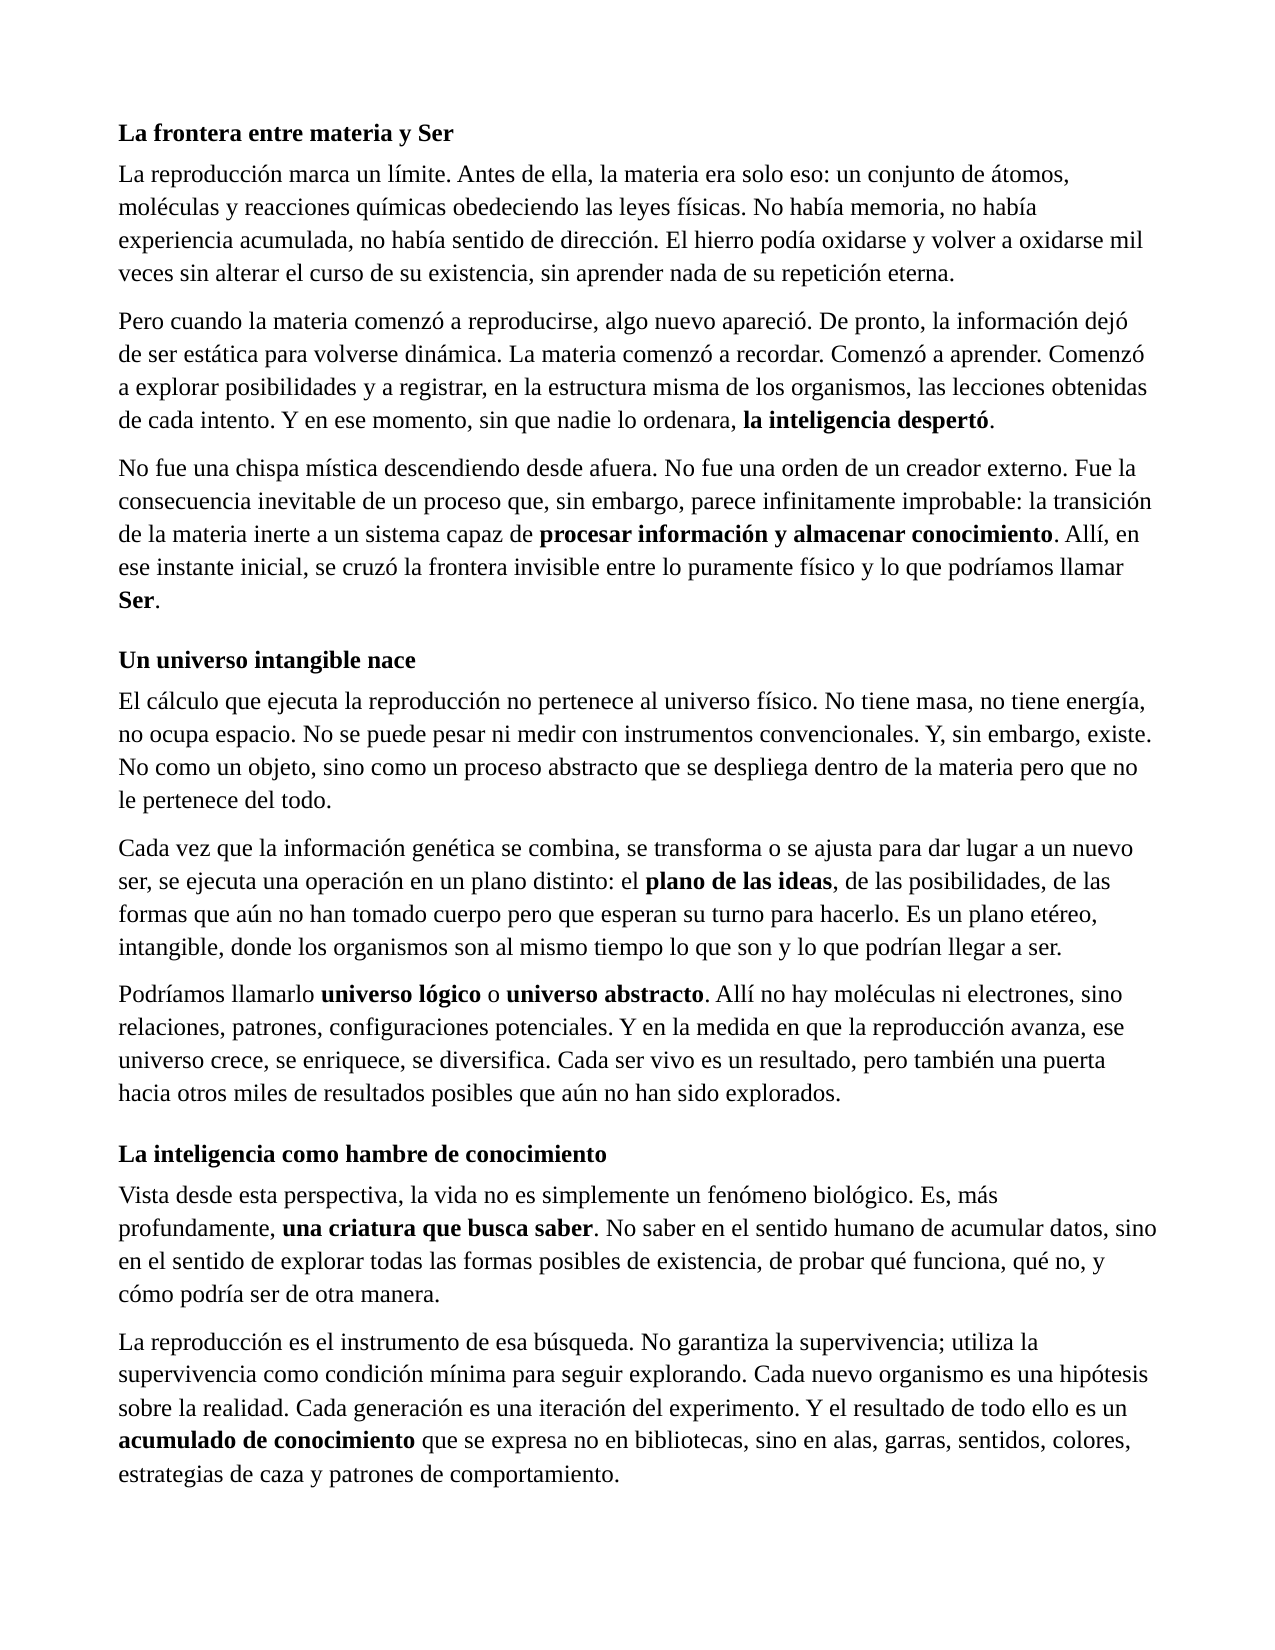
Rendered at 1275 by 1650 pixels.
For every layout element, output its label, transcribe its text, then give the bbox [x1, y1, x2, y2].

text Pero cuando la materia comenzó a reproducirse, algo nuevo apareció. De pronto, la información dejó de ser estática para volverse dinámica. La materia comenzó a recordar. Comenzó a aprender. Comenzó a explorar posibilidades y a registrar, en la estructura misma de los organismos, las lecciones obtenidas de cada intento. Y en ese momento, sin que nadie lo ordenara, la inteligencia despertó. [118, 306, 1157, 434]
text El cálculo que ejecuta la reproducción no pertenece al universo físico. No tiene masa, no tiene energía, no ocupa espacio. No se puede pesar ni medir con instrumentos convencionales. Y, sin embargo, existe. No como un objeto, sino como un proceso abstracto que se despliega dentro de la materia pero que no le pertenece del todo. [118, 686, 1157, 814]
text Cada vez que la información genética se combina, se transforma o se ajusta para dar lugar a un nuevo ser, se ejecuta una operación en un plano distinto: el plano de las ideas, de las posibilidades, de las formas que aún no han tomado cuerpo pero que esperan su turno para hacerlo. Es un plano etéreo, intangible, donde los organismos son al mismo tiempo lo que son y lo que podrían llegar a ser. [118, 833, 1157, 961]
text Podríamos llamarlo universo lógico o universo abstracto. Allí no hay moléculas ni electrones, sino relaciones, patrones, configuraciones potenciales. Y en la medida en que la reproducción avanza, ese universo crece, se enriquece, se diversifica. Cada ser vivo es un resultado, pero también una puerta hacia otros miles de resultados posibles que aún no han sido explorados. [118, 979, 1157, 1107]
subtitle La inteligencia como hambre de conocimiento [118, 1139, 1157, 1167]
subtitle La frontera entre materia y Ser [118, 118, 1157, 147]
text La reproducción marca un límite. Antes de ella, la materia era solo eso: un conjunto de átomos, moléculas y reacciones químicas obedeciendo las leyes físicas. No había memoria, no había experiencia acumulada, no había sentido de dirección. El hierro podía oxidarse y volver a oxidarse mil veces sin alterar el curso de su existencia, sin aprender nada de su repetición eterna. [118, 159, 1157, 287]
text No fue una chispa mística descendiendo desde afuera. No fue una orden de un creador externo. Fue la consecuencia inevitable de un proceso que, sin embargo, parece infinitamente improbable: la transición de la materia inerte a un sistema capaz de procesar información y almacenar conocimiento. Allí, en ese instante inicial, se cruzó la frontera invisible entre lo puramente físico y lo que podríamos llamar Ser. [118, 453, 1157, 613]
subtitle Un universo intangible nace [118, 645, 1157, 674]
text La reproducción es el instrumento de esa búsqueda. No garantiza la supervivencia; utiliza la supervivencia como condición mínima para seguir explorando. Cada nuevo organismo es una hipótesis sobre la realidad. Cada generación es una iteración del experimento. Y el resultado de todo ello es un acumulado de conocimiento que se expresa no en bibliotecas, sino en alas, garras, sentidos, colores, estrategias de caza y patrones de comportamiento. [118, 1327, 1157, 1487]
text Vista desde esta perspectiva, la vida no es simplemente un fenómeno biológico. Es, más profundamente, una criatura que busca saber. No saber en el sentido humano de acumular datos, sino en el sentido de explorar todas las formas posibles de existencia, de probar qué funciona, qué no, y cómo podría ser de otra manera. [118, 1180, 1157, 1308]
